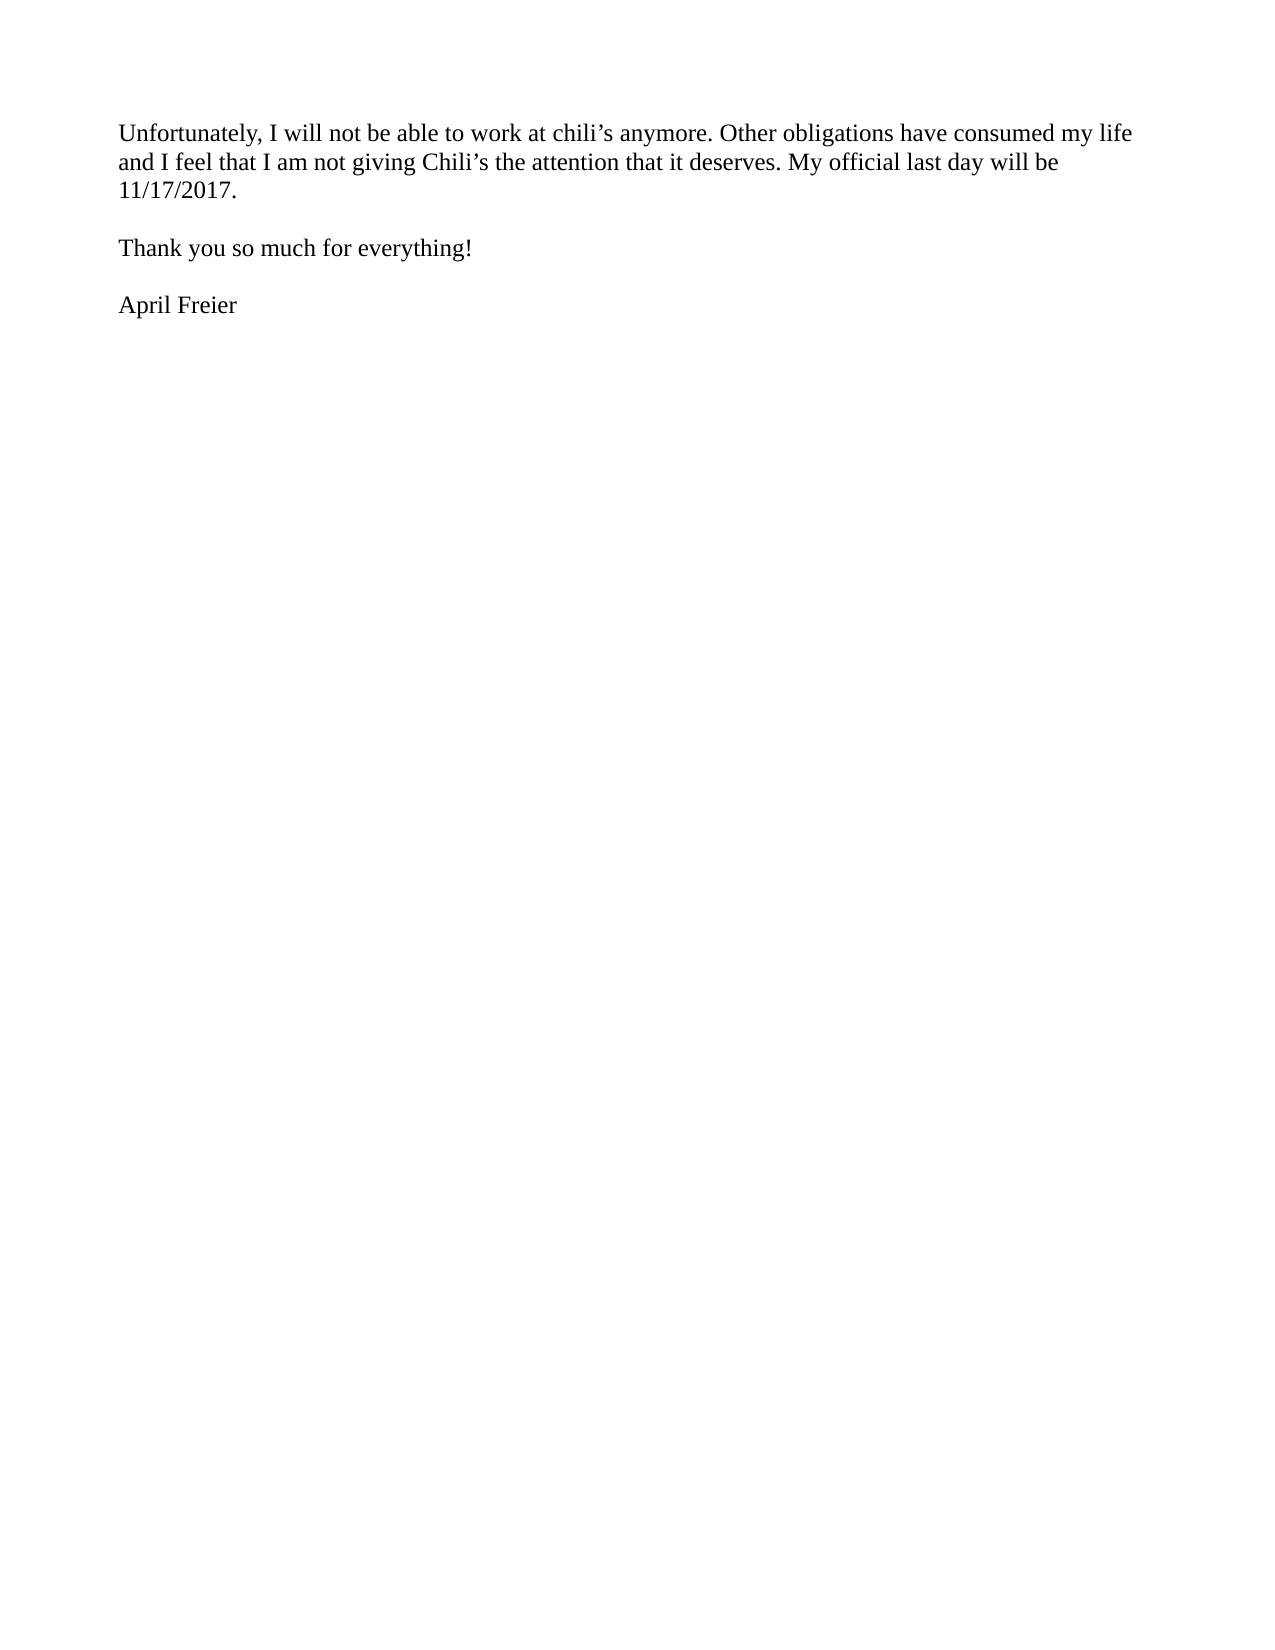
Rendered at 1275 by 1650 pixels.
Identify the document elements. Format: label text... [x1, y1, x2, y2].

text April Freier [118, 291, 1157, 319]
text Thank you so much for everything! [118, 233, 1157, 262]
text Unfortunately, I will not be able to work at chili’s anymore. Other obligations have consumed my life and I feel that I am not giving Chili’s the attention that it deserves. My official last day will be 11/17/2017. [118, 118, 1157, 204]
